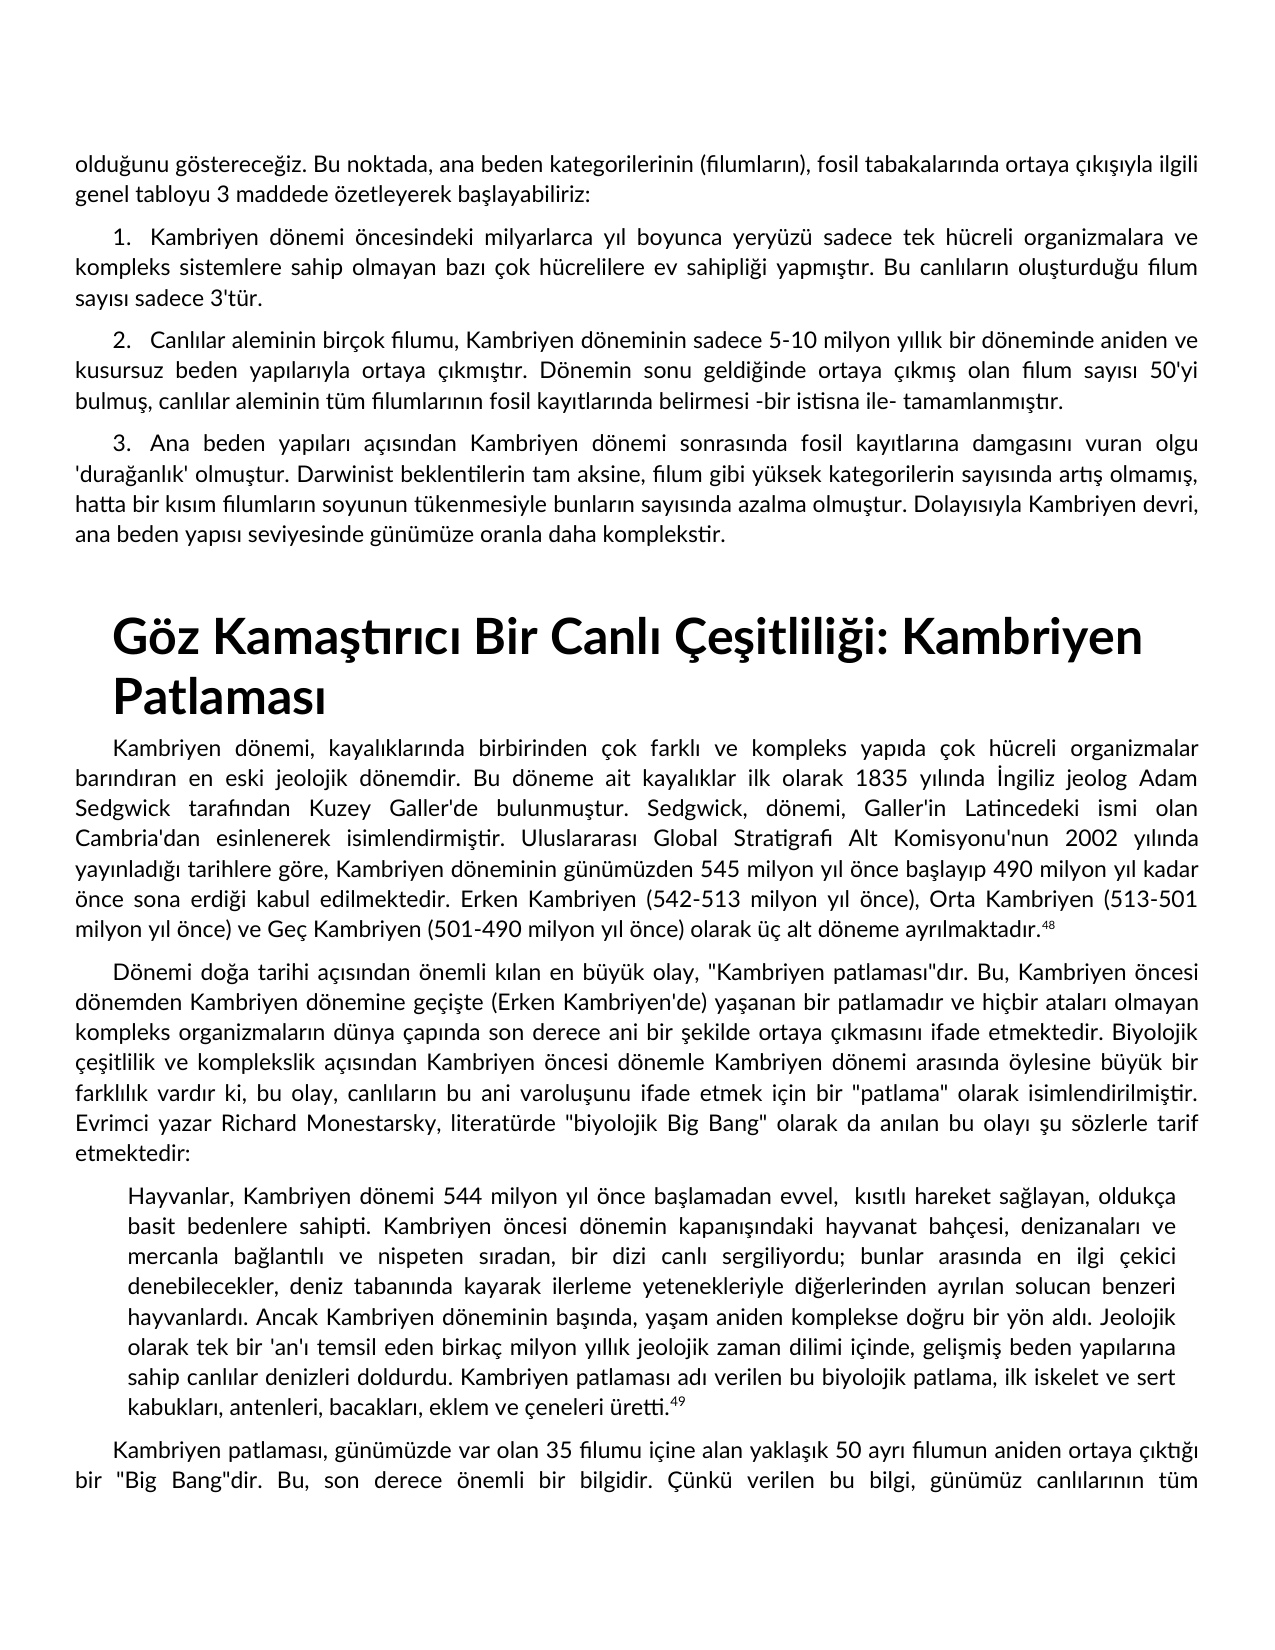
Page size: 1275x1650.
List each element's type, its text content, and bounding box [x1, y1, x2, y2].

text Kambriyen dönemi, kayalıklarında birbirinden çok farklı ve kompleks yapıda çok hücreli organizmalar barındıran en eski jeolojik dönemdir. Bu döneme ait kayalıklar ilk olarak 1835 yılında İngiliz jeolog Adam Sedgwick tarafından Kuzey Galler'de bulunmuştur. Sedgwick, dönemi, Galler'in Latincedeki ismi olan Cambria'dan esinlenerek isimlendirmiştir. Uluslararası Global Stratigrafi Alt Komisyonu'nun 2002 yılında yayınladığı tarihlere göre, Kambriyen döneminin günümüzden 545 milyon yıl önce başlayıp 490 milyon yıl kadar önce sona erdiği kabul edilmektedir. Erken Kambriyen (542-513 milyon yıl önce), Orta Kambriyen (513-501 milyon yıl önce) ve Geç Kambriyen (501-490 milyon yıl önce) olarak üç alt döneme ayrılmaktadır.48 [75, 733, 1200, 942]
subtitle Göz Kamaştırıcı Bir Canlı Çeşitliliği: Kambriyen Patlaması [112, 605, 1200, 725]
text olduğunu göstereceğiz. Bu noktada, ana beden kategorilerinin (filumların), fosil tabakalarında ortaya çıkışıyla ilgili genel tabloyu 3 maddede özetleyerek başlayabiliriz: [75, 150, 1200, 208]
text 1. Kambriyen dönemi öncesindeki milyarlarca yıl boyunca yeryüzü sadece tek hücreli organizmalara ve kompleks sistemlere sahip olmayan bazı çok hücrelilere ev sahipliği yapmıştır. Bu canlıların oluşturduğu filum sayısı sadece 3'tür. [75, 223, 1200, 311]
text Hayvanlar, Kambriyen dönemi 544 milyon yıl önce başlamadan evvel, kısıtlı hareket sağlayan, oldukça basit bedenlere sahipti. Kambriyen öncesi dönemin kapanışındaki hayvanat bahçesi, denizanaları ve mercanla bağlantılı ve nispeten sıradan, bir dizi canlı sergiliyordu; bunlar arasında en ilgi çekici denebilecekler, deniz tabanında kayarak ilerleme yetenekleriyle diğerlerinden ayrılan solucan benzeri hayvanlardı. Ancak Kambriyen döneminin başında, yaşam aniden komplekse doğru bir yön aldı. Jeolojik olarak tek bir 'an'ı temsil eden birkaç milyon yıllık jeolojik zaman dilimi içinde, gelişmiş beden yapılarına sahip canlılar denizleri doldurdu. Kambriyen patlaması adı verilen bu biyolojik patlama, ilk iskelet ve sert kabukları, antenleri, bacakları, eklem ve çeneleri üretti.49 [127, 1181, 1177, 1420]
text 3. Ana beden yapıları açısından Kambriyen dönemi sonrasında fosil kayıtlarına damgasını vuran olgu 'durağanlık' olmuştur. Darwinist beklentilerin tam aksine, filum gibi yüksek kategorilerin sayısında artış olmamış, hatta bir kısım filumların soyunun tükenmesiyle bunların sayısında azalma olmuştur. Dolayısıyla Kambriyen devri, ana beden yapısı seviyesinde günümüze oranla daha komplekstir. [75, 429, 1200, 547]
text Dönemi doğa tarihi açısından önemli kılan en büyük olay, "Kambriyen patlaması"dır. Bu, Kambriyen öncesi dönemden Kambriyen dönemine geçişte (Erken Kambriyen'de) yaşanan bir patlamadır ve hiçbir ataları olmayan kompleks organizmaların dünya çapında son derece ani bir şekilde ortaya çıkmasını ifade etmektedir. Biyolojik çeşitlilik ve komplekslik açısından Kambriyen öncesi dönemle Kambriyen dönemi arasında öylesine büyük bir farklılık vardır ki, bu olay, canlıların bu ani varoluşunu ifade etmek için bir "patlama" olarak isimlendirilmiştir. Evrimci yazar Richard Monestarsky, literatürde "biyolojik Big Bang" olarak da anılan bu olayı şu sözlerle tarif etmektedir: [75, 957, 1200, 1166]
text 2. Canlılar aleminin birçok filumu, Kambriyen döneminin sadece 5-10 milyon yıllık bir döneminde aniden ve kusursuz beden yapılarıyla ortaya çıkmıştır. Dönemin sonu geldiğinde ortaya çıkmış olan filum sayısı 50'yi bulmuş, canlılar aleminin tüm filumlarının fosil kayıtlarında belirmesi -bir istisna ile- tamamlanmıştır. [75, 326, 1200, 414]
text Kambriyen patlaması, günümüzde var olan 35 filumu içine alan yaklaşık 50 ayrı filumun aniden ortaya çıktığı bir "Big Bang"dir. Bu, son derece önemli bir bilgidir. Çünkü verilen bu bilgi, günümüz canlılarının tüm [75, 1436, 1200, 1493]
